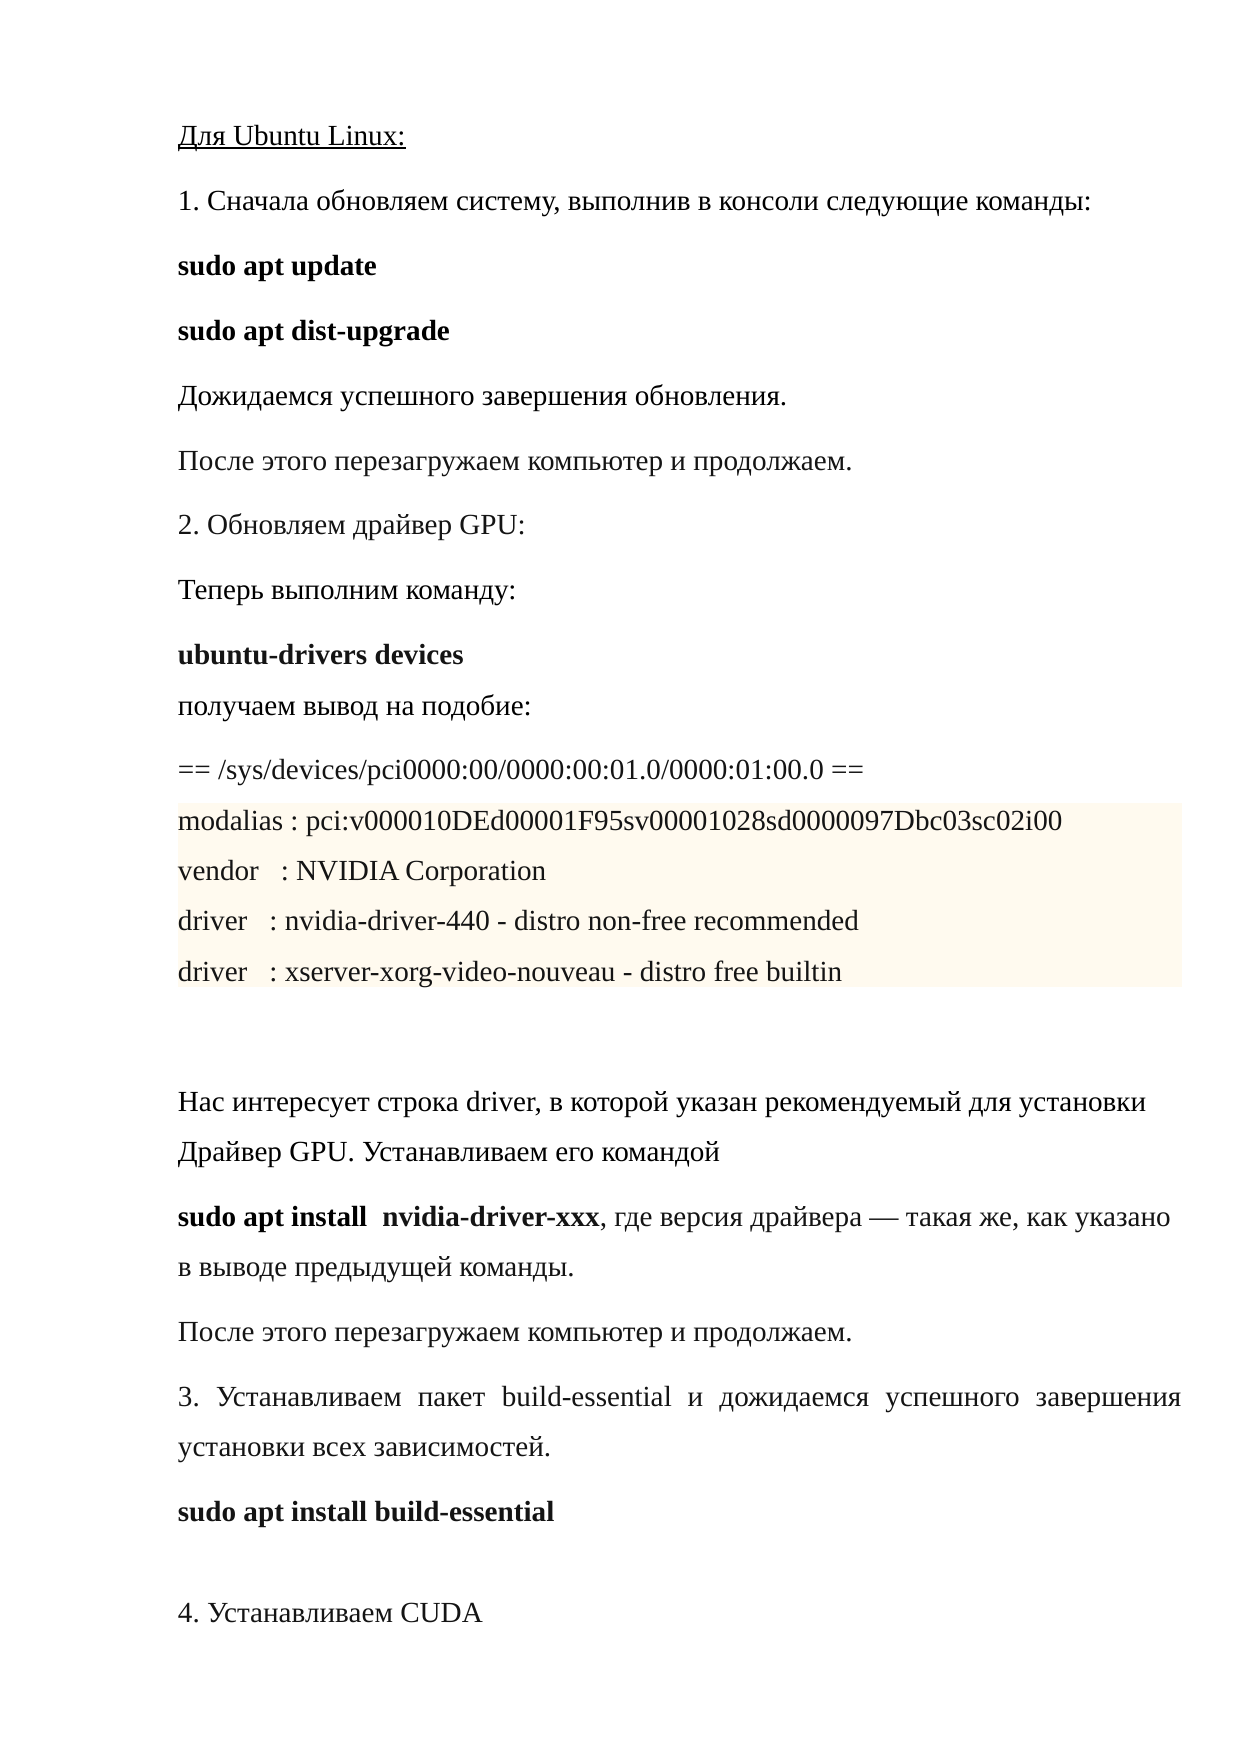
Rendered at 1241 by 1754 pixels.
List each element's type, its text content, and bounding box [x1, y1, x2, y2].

text После этого перезагружаем компьютер и продолжаем. [178, 1314, 1182, 1348]
text ubuntu-drivers devices [178, 637, 1182, 671]
text sudo apt install build-essential [178, 1494, 1182, 1528]
text Дожидаемся успешного завершения обновления. [178, 378, 1182, 411]
text После этого перезагружаем компьютер и продолжаем. [178, 443, 1182, 476]
text sudo apt update [178, 248, 1182, 281]
text 3. Устанавливаем пакет build-essential и дожидаемся успешного завершения установки всех зависимостей. [178, 1379, 1182, 1463]
text 1. Сначала обновляем систему, выполнив в консоли следующие команды: [178, 183, 1182, 217]
text driver : nvidia-driver-440 - distro non-free recommended [178, 903, 1182, 937]
text 4. Устанавливаем CUDA [178, 1595, 1182, 1628]
text Теперь выполним команду: [178, 572, 1182, 606]
text 2. Обновляем драйвер GPU: [178, 507, 1182, 541]
text sudo apt install nvidia-driver-xxx, где версия драйвера — такая же, как указано в выводе предыдущей команды. [178, 1199, 1182, 1283]
text Для Ubuntu Linux: [178, 118, 1182, 152]
text driver : xserver-xorg-video-nouveau - distro free builtin [178, 954, 1182, 987]
text modalias : pci:v000010DEd00001F95sv00001028sd0000097Dbc03sc02i00 [178, 803, 1182, 836]
text sudo apt dist-upgrade [178, 313, 1182, 346]
text vendor : NVIDIA Corporation [178, 853, 1182, 887]
text получаем вывод на подобие: [178, 688, 1182, 721]
text Нас интересует строка driver, в которой указан рекомендуемый для установки Драйвер GPU. Устанавливаем его командой [178, 1084, 1182, 1168]
text == /sys/devices/pci0000:00/0000:00:01.0/0000:01:00.0 == [178, 752, 1182, 786]
